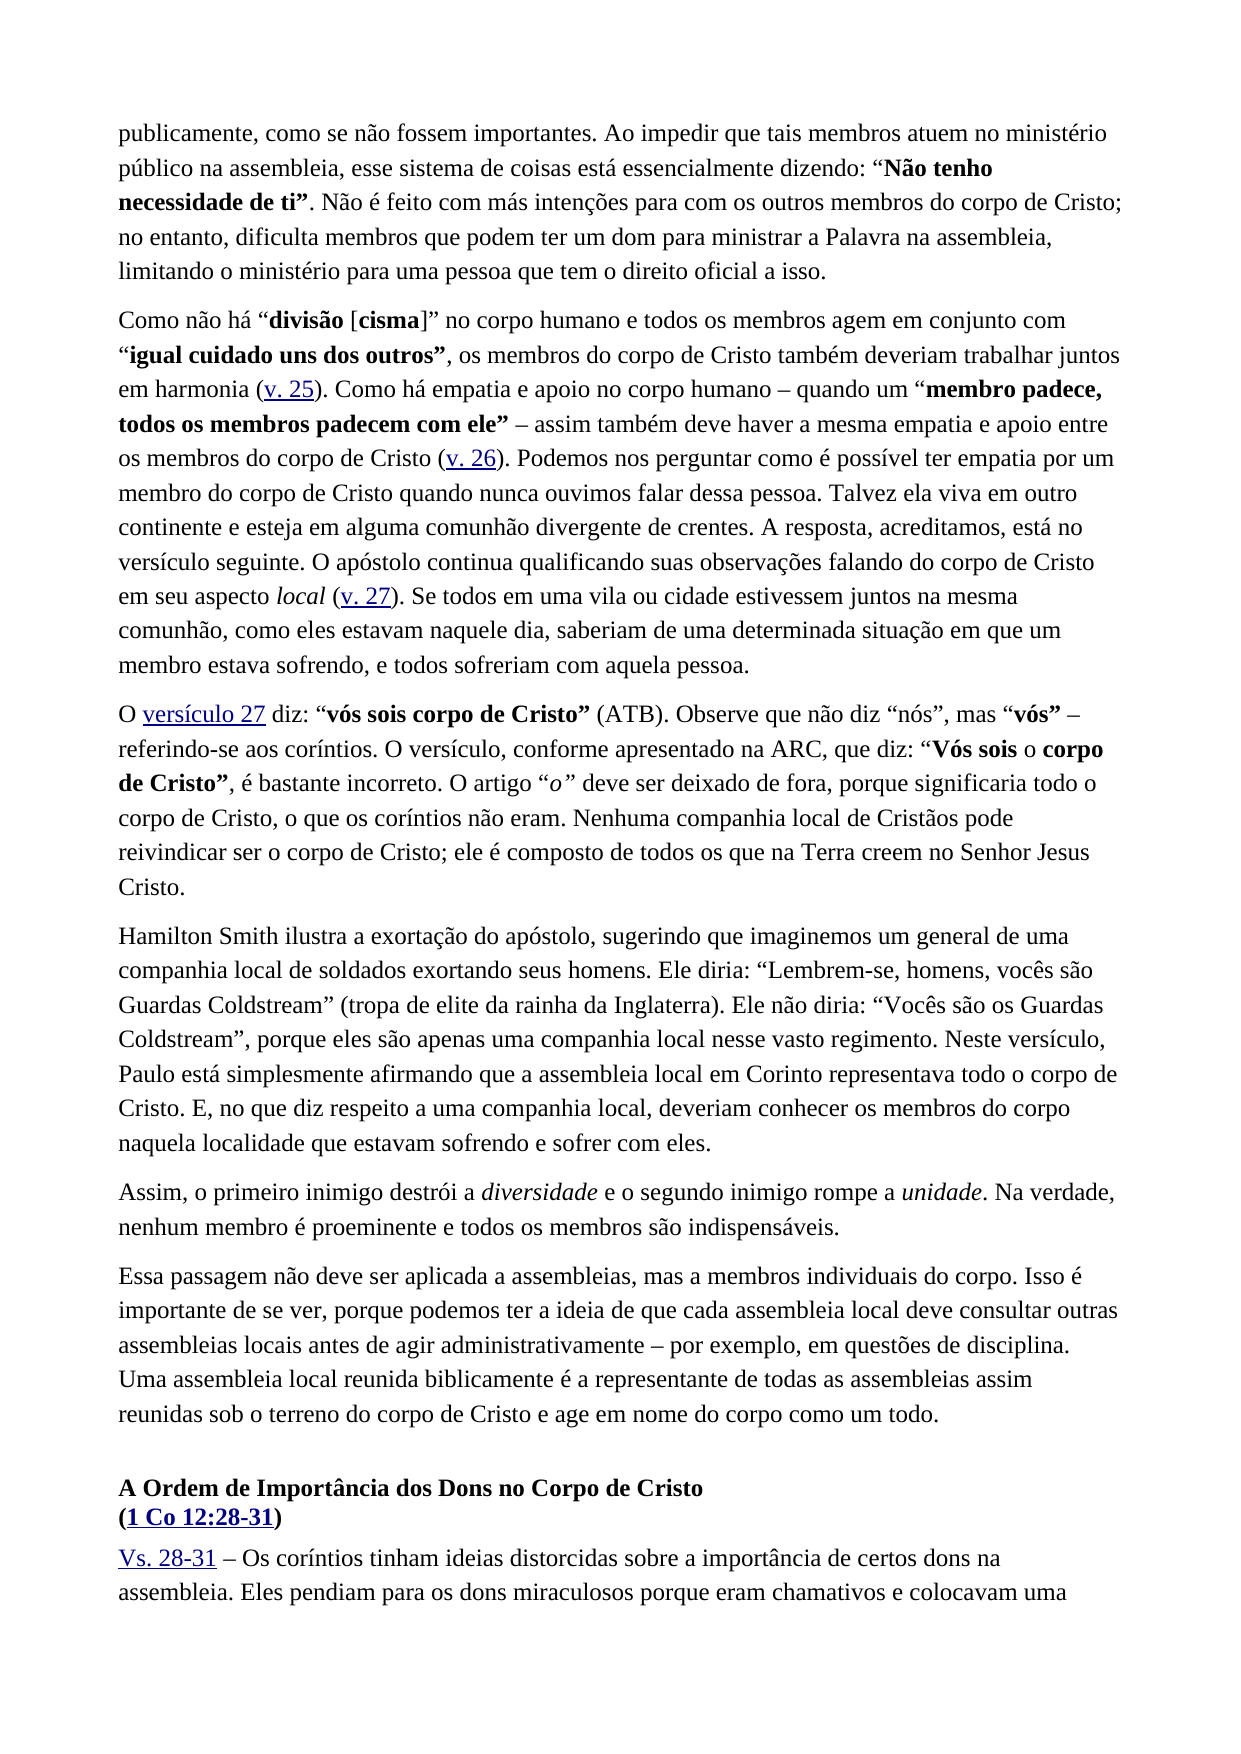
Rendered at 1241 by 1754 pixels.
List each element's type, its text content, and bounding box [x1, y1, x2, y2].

text Vs. 28-31 – Os coríntios tinham ideias distorcidas sobre a importância de certos dons na assembleia. Eles pendiam para os dons miraculosos porque eram chamativos e colocavam uma [118, 1543, 1122, 1606]
subtitle A Ordem de Importância dos Dons no Corpo de Cristo (1 Co 12:28-31) [118, 1473, 1122, 1531]
text Hamilton Smith ilustra a exortação do apóstolo, sugerindo que imaginemos um general de uma companhia local de soldados exortando seus homens. Ele diria: “Lembrem-se, homens, vocês são Guardas Coldstream” (tropa de elite da rainha da Inglaterra). Ele não diria: “Vocês são os Guardas Coldstream”, porque eles são apenas uma companhia local nesse vasto regimento. Neste versículo, Paulo está simplesmente afirmando que a assembleia local em Corinto representava todo o corpo de Cristo. E, no que diz respeito a uma companhia local, deveriam conhecer os membros do corpo naquela localidade que estavam sofrendo e sofrer com eles. [118, 921, 1122, 1157]
text Essa passagem não deve ser aplicada a assembleias, mas a membros individuais do corpo. Isso é importante de se ver, porque podemos ter a ideia de que cada assembleia local deve consultar outras assembleias locais antes de agir administrativamente – por exemplo, em questões de disciplina. Uma assembleia local reunida biblicamente é a representante de todas as assembleias assim reunidas sob o terreno do corpo de Cristo e age em nome do corpo como um todo. [118, 1261, 1122, 1428]
text O versículo 27 diz: “vós sois corpo de Cristo” (ATB). Observe que não diz “nós”, mas “vós” – referindo-se aos coríntios. O versículo, conforme apresentado na ARC, que diz: “Vós sois o corpo de Cristo”, é bastante incorreto. O artigo “o” deve ser deixado de fora, porque significaria todo o corpo de Cristo, o que os coríntios não eram. Nenhuma companhia local de Cristãos pode reivindicar ser o corpo de Cristo; ele é composto de todos os que na Terra creem no Senhor Jesus Cristo. [118, 699, 1122, 901]
text publicamente, como se não fossem importantes. Ao impedir que tais membros atuem no ministério público na assembleia, esse sistema de coisas está essencialmente dizendo: “Não tenho necessidade de ti”. Não é feito com más intenções para com os outros membros do corpo de Cristo; no entanto, dificulta membros que podem ter um dom para ministrar a Palavra na assembleia, limitando o ministério para uma pessoa que tem o direito oficial a isso. [118, 118, 1122, 285]
text Assim, o primeiro inimigo destrói a diversidade e o segundo inimigo rompe a unidade. Na verdade, nenhum membro é proeminente e todos os membros são indispensáveis. [118, 1177, 1122, 1240]
text Como não há “divisão [cisma]” no corpo humano e todos os membros agem em conjunto com “igual cuidado uns dos outros”, os membros do corpo de Cristo também deveriam trabalhar juntos em harmonia (v. 25). Como há empatia e apoio no corpo humano – quando um “membro padece, todos os membros padecem com ele” – assim também deve haver a mesma empatia e apoio entre os membros do corpo de Cristo (v. 26). Podemos nos perguntar como é possível ter empatia por um membro do corpo de Cristo quando nunca ouvimos falar dessa pessoa. Talvez ela viva em outro continente e esteja em alguma comunhão divergente de crentes. A resposta, acreditamos, está no versículo seguinte. O apóstolo continua qualificando suas observações falando do corpo de Cristo em seu aspecto local (v. 27). Se todos em uma vila ou cidade estivessem juntos na mesma comunhão, como eles estavam naquele dia, saberiam de uma determinada situação em que um membro estava sofrendo, e todos sofreriam com aquela pessoa. [118, 305, 1122, 679]
